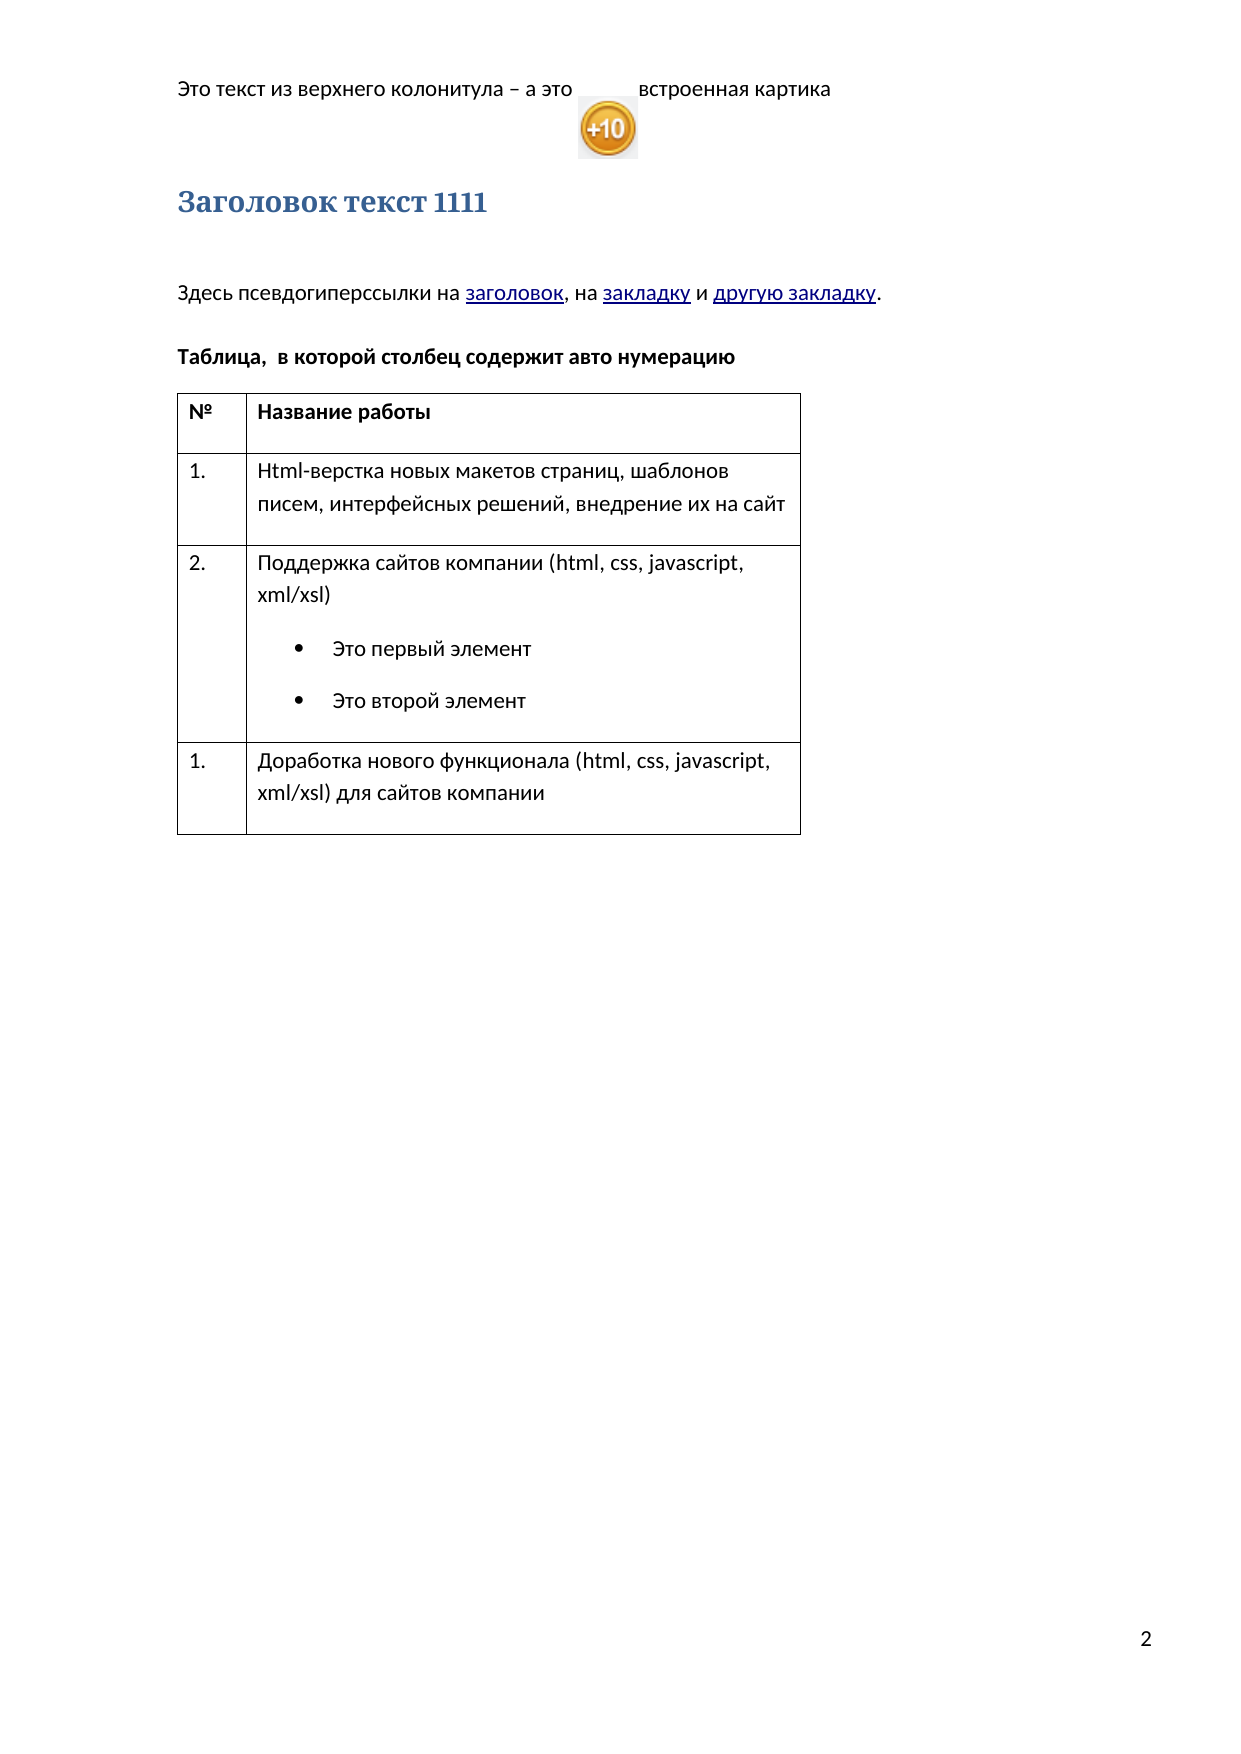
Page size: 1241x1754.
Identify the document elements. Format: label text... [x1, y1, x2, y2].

table_cell [178, 454, 246, 544]
table_header Название работы [247, 394, 800, 453]
table_cell Доработка нового функционала (html, css, javascript, xml/xsl) для сайтов компании [247, 743, 800, 834]
text Здесь псевдогиперссылки на заголовок, на закладку и другую закладку. [177, 278, 1152, 306]
table_cell [178, 546, 246, 742]
subtitle Заголовок текст 1111 [177, 187, 1152, 220]
table_header № [178, 394, 246, 453]
text Таблица, в которой столбец содержит авто нумерацию [177, 331, 1152, 372]
table_cell Поддержка сайтов компании (html, css, javascript, xml/xsl) Это первый элемент Это второй элемент [247, 546, 800, 742]
table_cell [178, 743, 246, 834]
table_cell Html-верстка новых макетов страниц, шаблонов писем, интерфейсных решений, внедрение их на сайт [247, 454, 800, 544]
